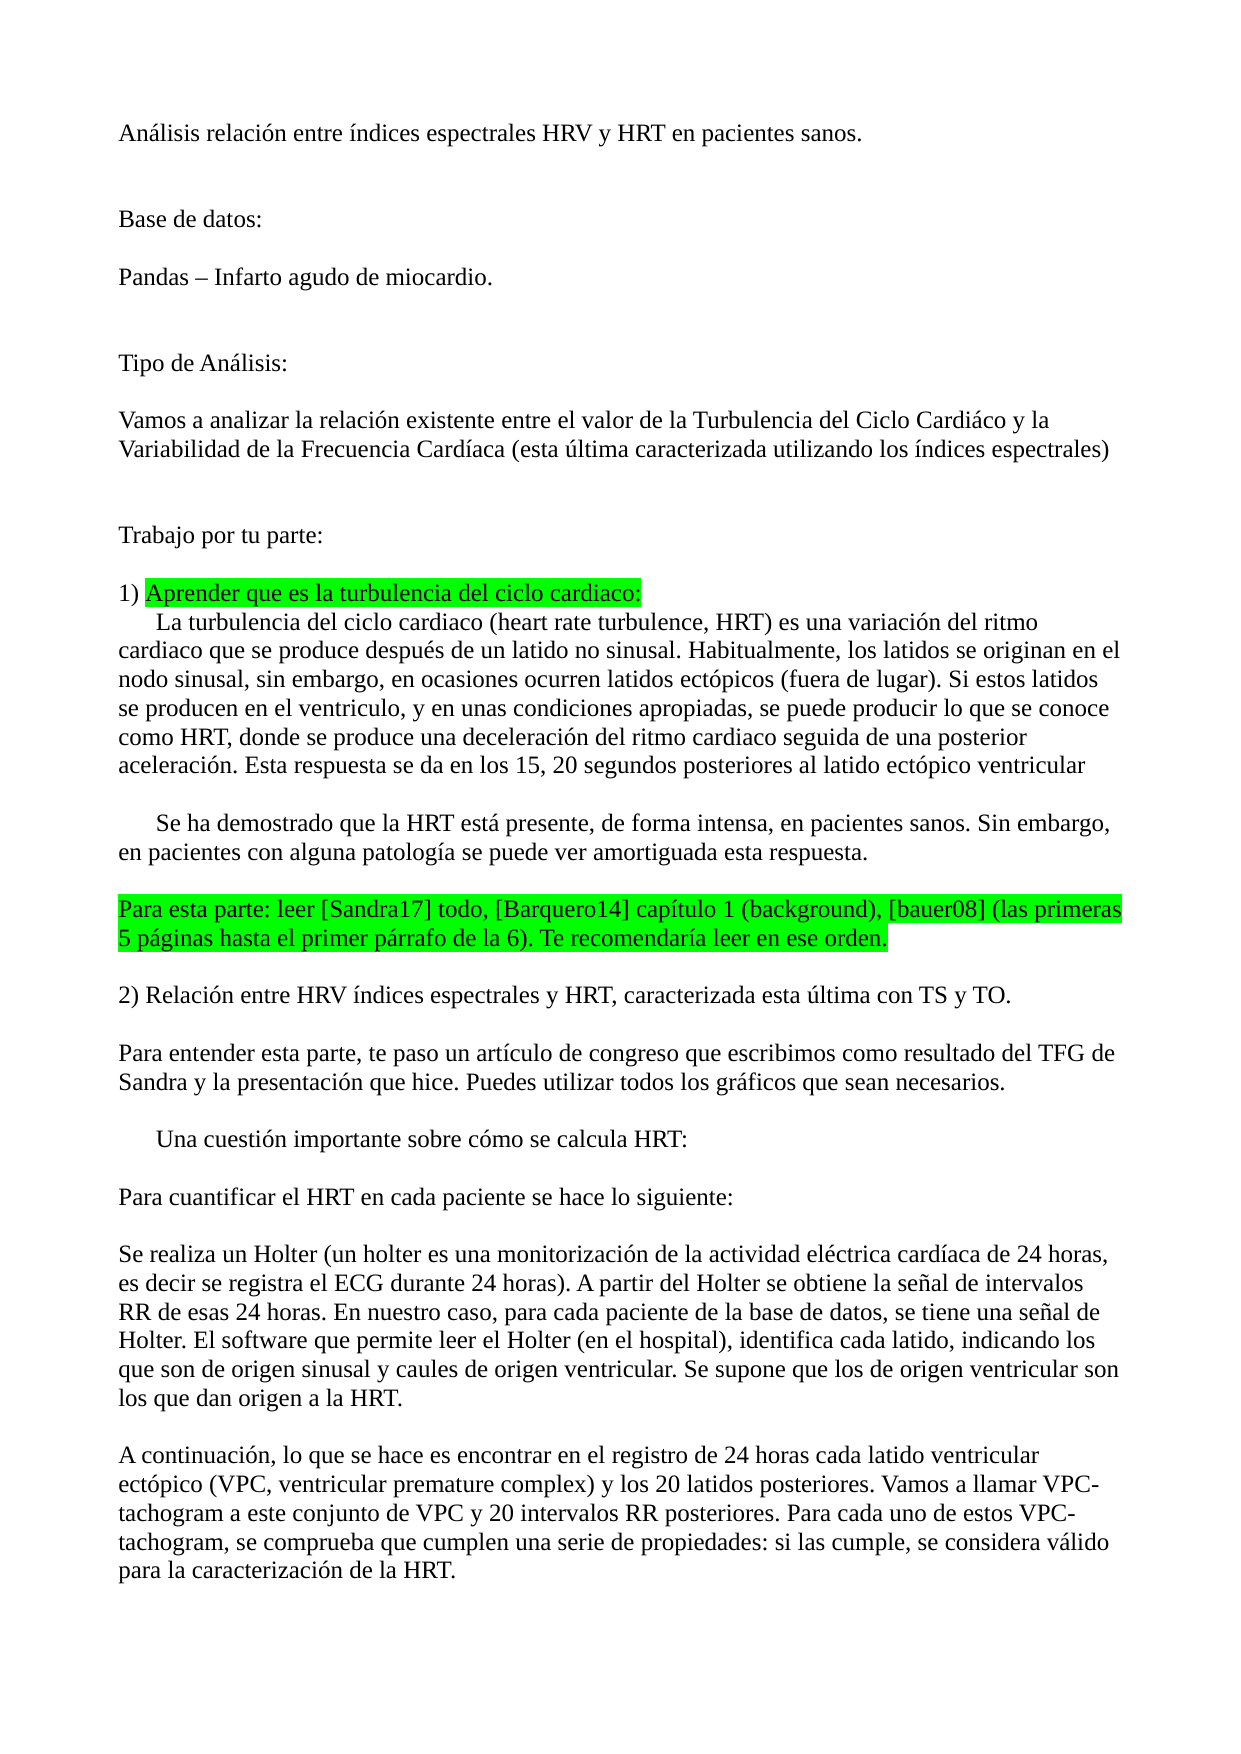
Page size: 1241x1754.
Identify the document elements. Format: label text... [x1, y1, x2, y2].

text Para entender esta parte, te paso un artículo de congreso que escribimos como resultado del TFG de Sandra y la presentación que hice. Puedes utilizar todos los gráficos que sean necesarios. [118, 1038, 1122, 1096]
text 2) Relación entre HRV índices espectrales y HRT, caracterizada esta última con TS y TO. [118, 981, 1122, 1009]
text Se ha demostrado que la HRT está presente, de forma intensa, en pacientes sanos. Sin embargo, en pacientes con alguna patología se puede ver amortiguada esta respuesta. [118, 808, 1122, 866]
text Tipo de Análisis: [118, 348, 1122, 377]
text Una cuestión importante sobre cómo se calcula HRT: [118, 1124, 1122, 1153]
text Para cuantificar el HRT en cada paciente se hace lo siguiente: [118, 1182, 1122, 1211]
text Pandas – Infarto agudo de miocardio. [118, 262, 1122, 291]
text 1) Aprender que es la turbulencia del ciclo cardiaco: [118, 578, 1122, 607]
text A continuación, lo que se hace es encontrar en el registro de 24 horas cada latido ventricular ectópico (VPC, ventricular premature complex) y los 20 latidos posteriores. Vamos a llamar VPC-tachogram a este conjunto de VPC y 20 intervalos RR posteriores. Para cada uno de estos VPC-tachogram, se comprueba que cumplen una serie de propiedades: si las cumple, se considera válido para la caracterización de la HRT. [118, 1441, 1122, 1584]
text Base de datos: [118, 204, 1122, 233]
text Se realiza un Holter (un holter es una monitorización de la actividad eléctrica cardíaca de 24 horas, es decir se registra el ECG durante 24 horas). A partir del Holter se obtiene la señal de intervalos RR de esas 24 horas. En nuestro caso, para cada paciente de la base de datos, se tiene una señal de Holter. El software que permite leer el Holter (en el hospital), identifica cada latido, indicando los que son de origen sinusal y caules de origen ventricular. Se supone que los de origen ventricular son los que dan origen a la HRT. [118, 1239, 1122, 1412]
text Análisis relación entre índices espectrales HRV y HRT en pacientes sanos. [118, 118, 1122, 147]
text Para esta parte: leer [Sandra17] todo, [Barquero14] capítulo 1 (background), [bauer08] (las primeras 5 páginas hasta el primer párrafo de la 6). Te recomendaría leer en ese orden. [118, 894, 1122, 952]
text La turbulencia del ciclo cardiaco (heart rate turbulence, HRT) es una variación del ritmo cardiaco que se produce después de un latido no sinusal. Habitualmente, los latidos se originan en el nodo sinusal, sin embargo, en ocasiones ocurren latidos ectópicos (fuera de lugar). Si estos latidos se producen en el ventriculo, y en unas condiciones apropiadas, se puede producir lo que se conoce como HRT, donde se produce una deceleración del ritmo cardiaco seguida de una posterior aceleración. Esta respuesta se da en los 15, 20 segundos posteriores al latido ectópico ventricular [118, 607, 1122, 779]
text Vamos a analizar la relación existente entre el valor de la Turbulencia del Ciclo Cardiáco y la Variabilidad de la Frecuencia Cardíaca (esta última caracterizada utilizando los índices espectrales) [118, 406, 1122, 463]
text Trabajo por tu parte: [118, 521, 1122, 549]
